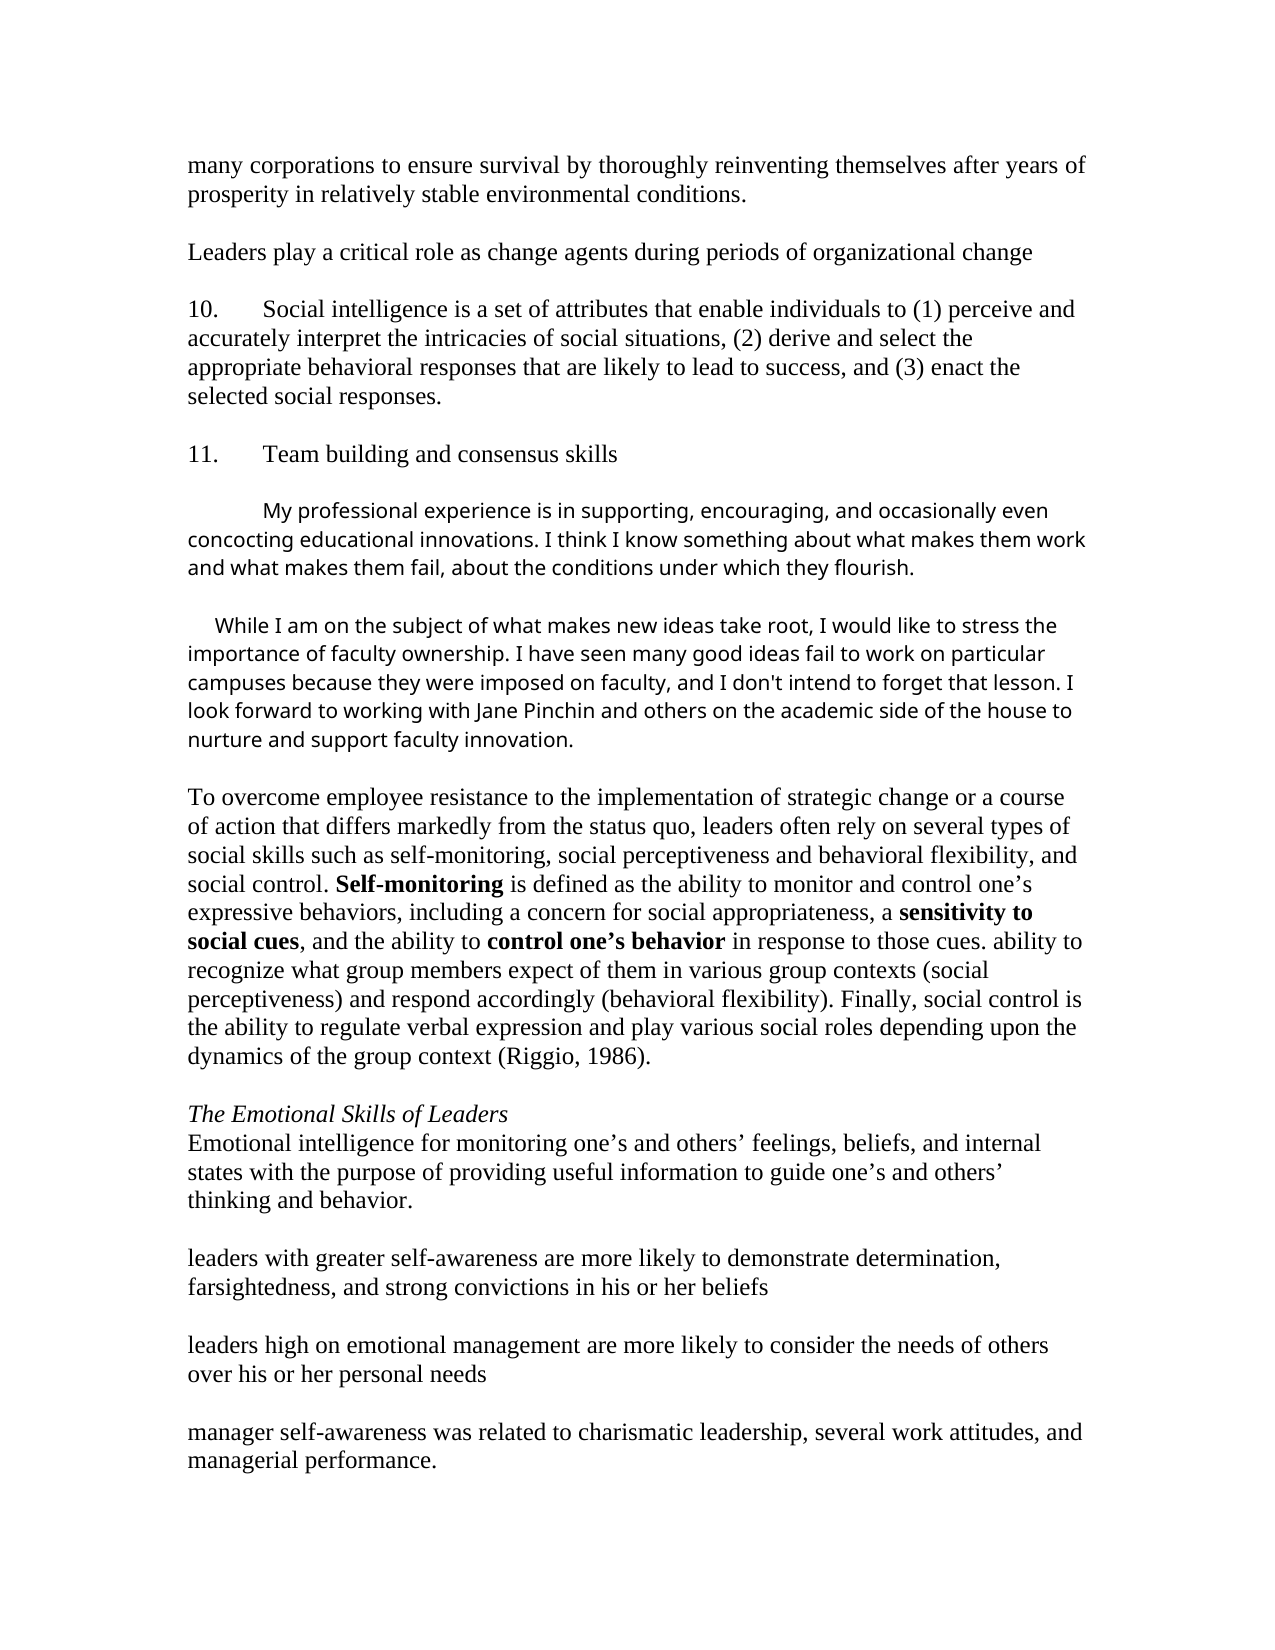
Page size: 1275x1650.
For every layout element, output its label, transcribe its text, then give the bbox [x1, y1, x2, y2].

text 10. Social intelligence is a set of attributes that enable individuals to (1) perceive and accurately interpret the intricacies of social situations, (2) derive and select the appropriate behavioral responses that are likely to lead to success, and (3) enact the selected social responses. [187, 294, 1087, 409]
text To overcome employee resistance to the implementation of strategic change or a course of action that differs markedly from the status quo, leaders often rely on several types of social skills such as self-monitoring, social perceptiveness and behavioral flexibility, and social control. Self-monitoring is defined as the ability to monitor and control one’s expressive behaviors, including a concern for social appropriateness, a sensitivity to social cues, and the ability to control one’s behavior in response to those cues. ability to recognize what group members expect of them in various group contexts (social perceptiveness) and respond accordingly (behavioral flexibility). Finally, social control is the ability to regulate verbal expression and play various social roles depending upon the dynamics of the group context (Riggio, 1986). [187, 782, 1087, 1070]
text 11. Team building and consensus skills [187, 439, 1087, 467]
text leaders with greater self-awareness are more likely to demonstrate determination, farsightedness, and strong convictions in his or her beliefs [187, 1243, 1087, 1301]
text Leaders play a critical role as change agents during periods of organizational change [187, 237, 1087, 265]
text many corporations to ensure survival by thoroughly reinventing themselves after years of prosperity in relatively stable environmental conditions. [187, 150, 1087, 207]
text My professional experience is in supporting, encouraging, and occasionally even concocting educational innovations. I think I know something about what makes them work and what makes them fail, about the conditions under which they flourish. [187, 497, 1087, 582]
text The Emotional Skills of Leaders Emotional intelligence for monitoring one’s and others’ feelings, beliefs, and internal states with the purpose of providing useful information to guide one’s and others’ thinking and behavior. [187, 1099, 1087, 1214]
text manager self-awareness was related to charismatic leadership, several work attitudes, and managerial performance. [187, 1417, 1087, 1474]
text leaders high on emotional management are more likely to consider the needs of others over his or her personal needs [187, 1330, 1087, 1387]
text While I am on the subject of what makes new ideas take root, I would like to stress the importance of faculty ownership. I have seen many good ideas fail to work on particular campuses because they were imposed on faculty, and I don't intend to forget that lesson. I look forward to working with Jane Pinchin and others on the academic side of the house to nurture and support faculty innovation. [187, 611, 1087, 753]
